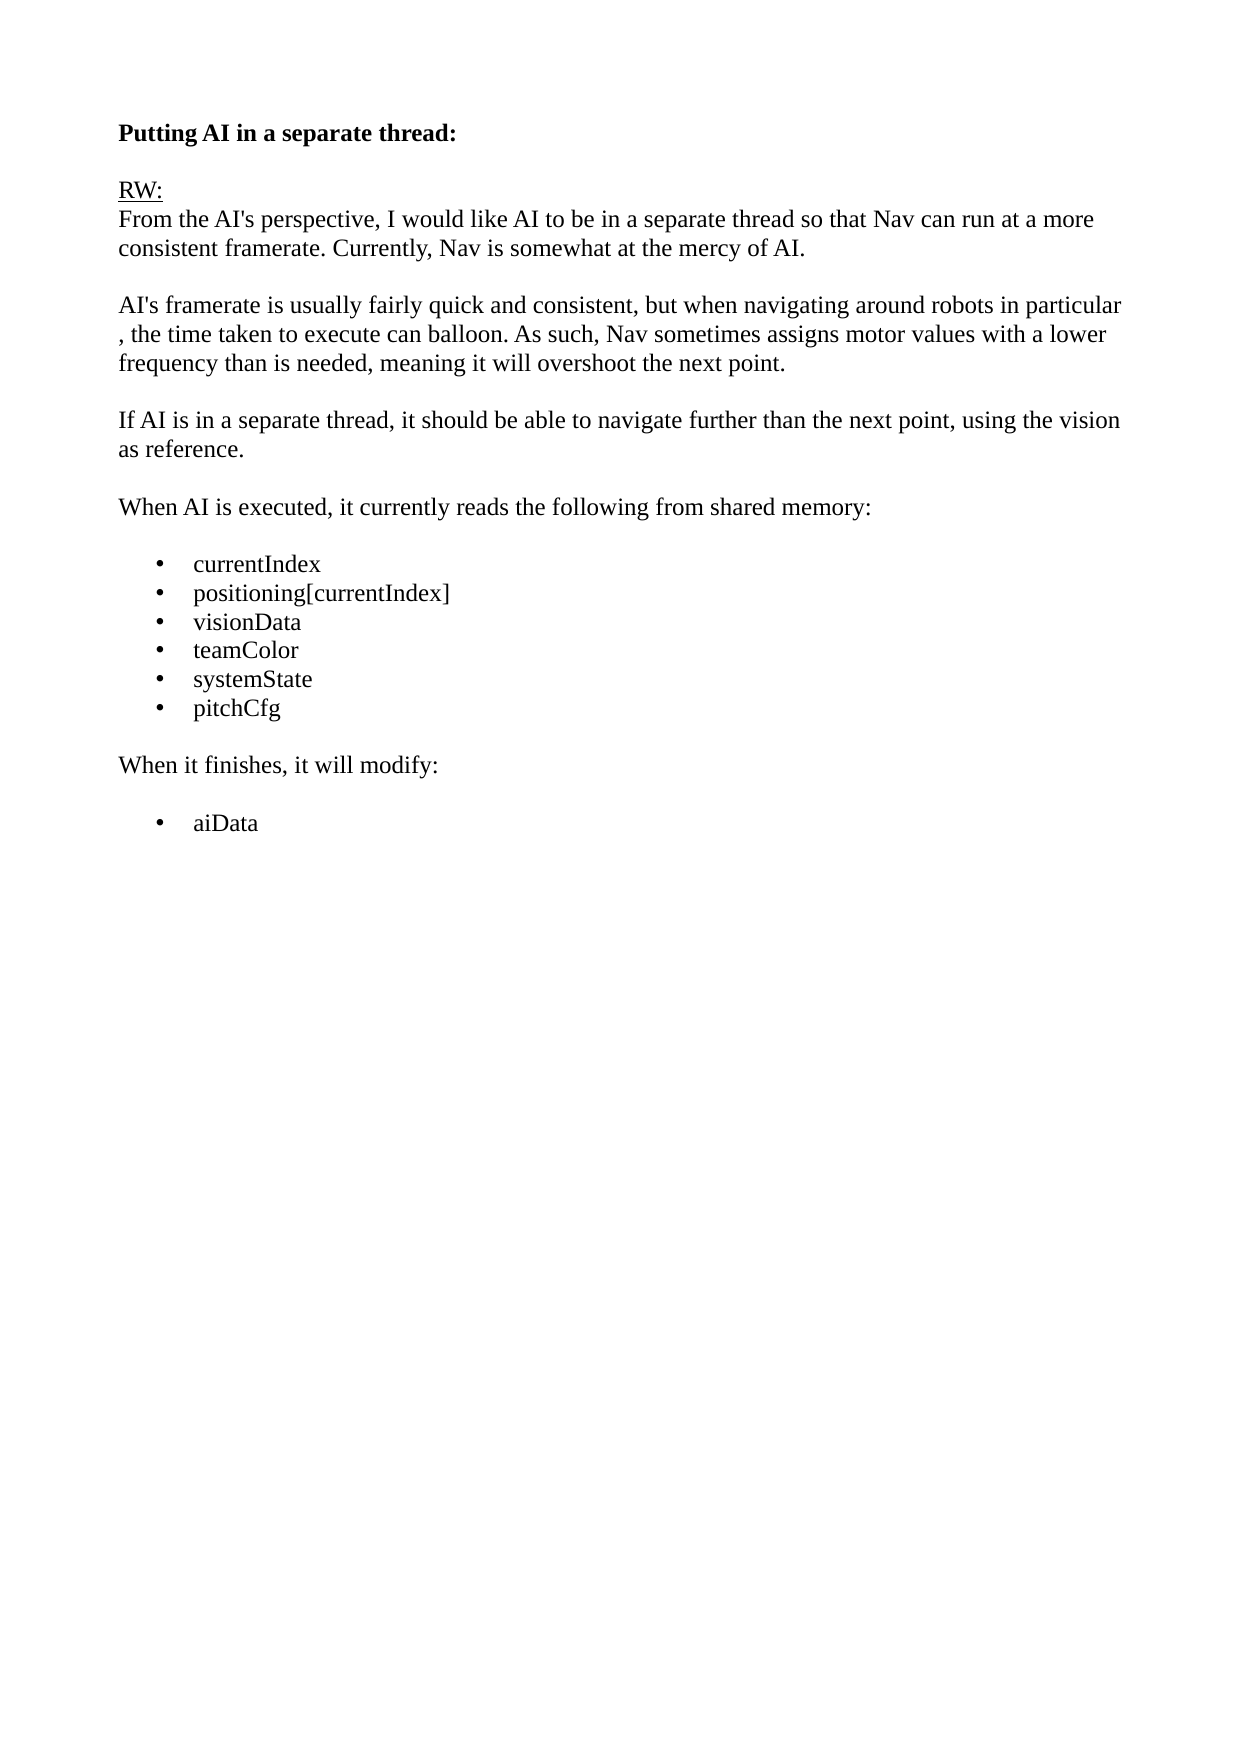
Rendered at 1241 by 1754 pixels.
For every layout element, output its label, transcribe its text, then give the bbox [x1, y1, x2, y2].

list aiData [156, 808, 1122, 837]
text When AI is executed, it currently reads the following from shared memory: [118, 492, 1122, 521]
text From the AI's perspective, I would like AI to be in a separate thread so that Nav can run at a more consistent framerate. Currently, Nav is somewhat at the mercy of AI. [118, 204, 1122, 262]
text AI's framerate is usually fairly quick and consistent, but when navigating around robots in particular , the time taken to execute can balloon. As such, Nav sometimes assigns motor values with a lower frequency than is needed, meaning it will overshoot the next point. [118, 291, 1122, 377]
text If AI is in a separate thread, it should be able to navigate further than the next point, using the vision as reference. [118, 406, 1122, 463]
text When it finishes, it will modify: [118, 751, 1122, 779]
text Putting AI in a separate thread: [118, 118, 1122, 147]
list teamColor [156, 636, 1122, 664]
list positioning[currentIndex] [156, 578, 1122, 607]
list currentIndex [156, 549, 1122, 578]
text RW: [118, 176, 1122, 204]
list pitchCfg [156, 693, 1122, 722]
list systemState [156, 664, 1122, 693]
list visionData [156, 607, 1122, 636]
